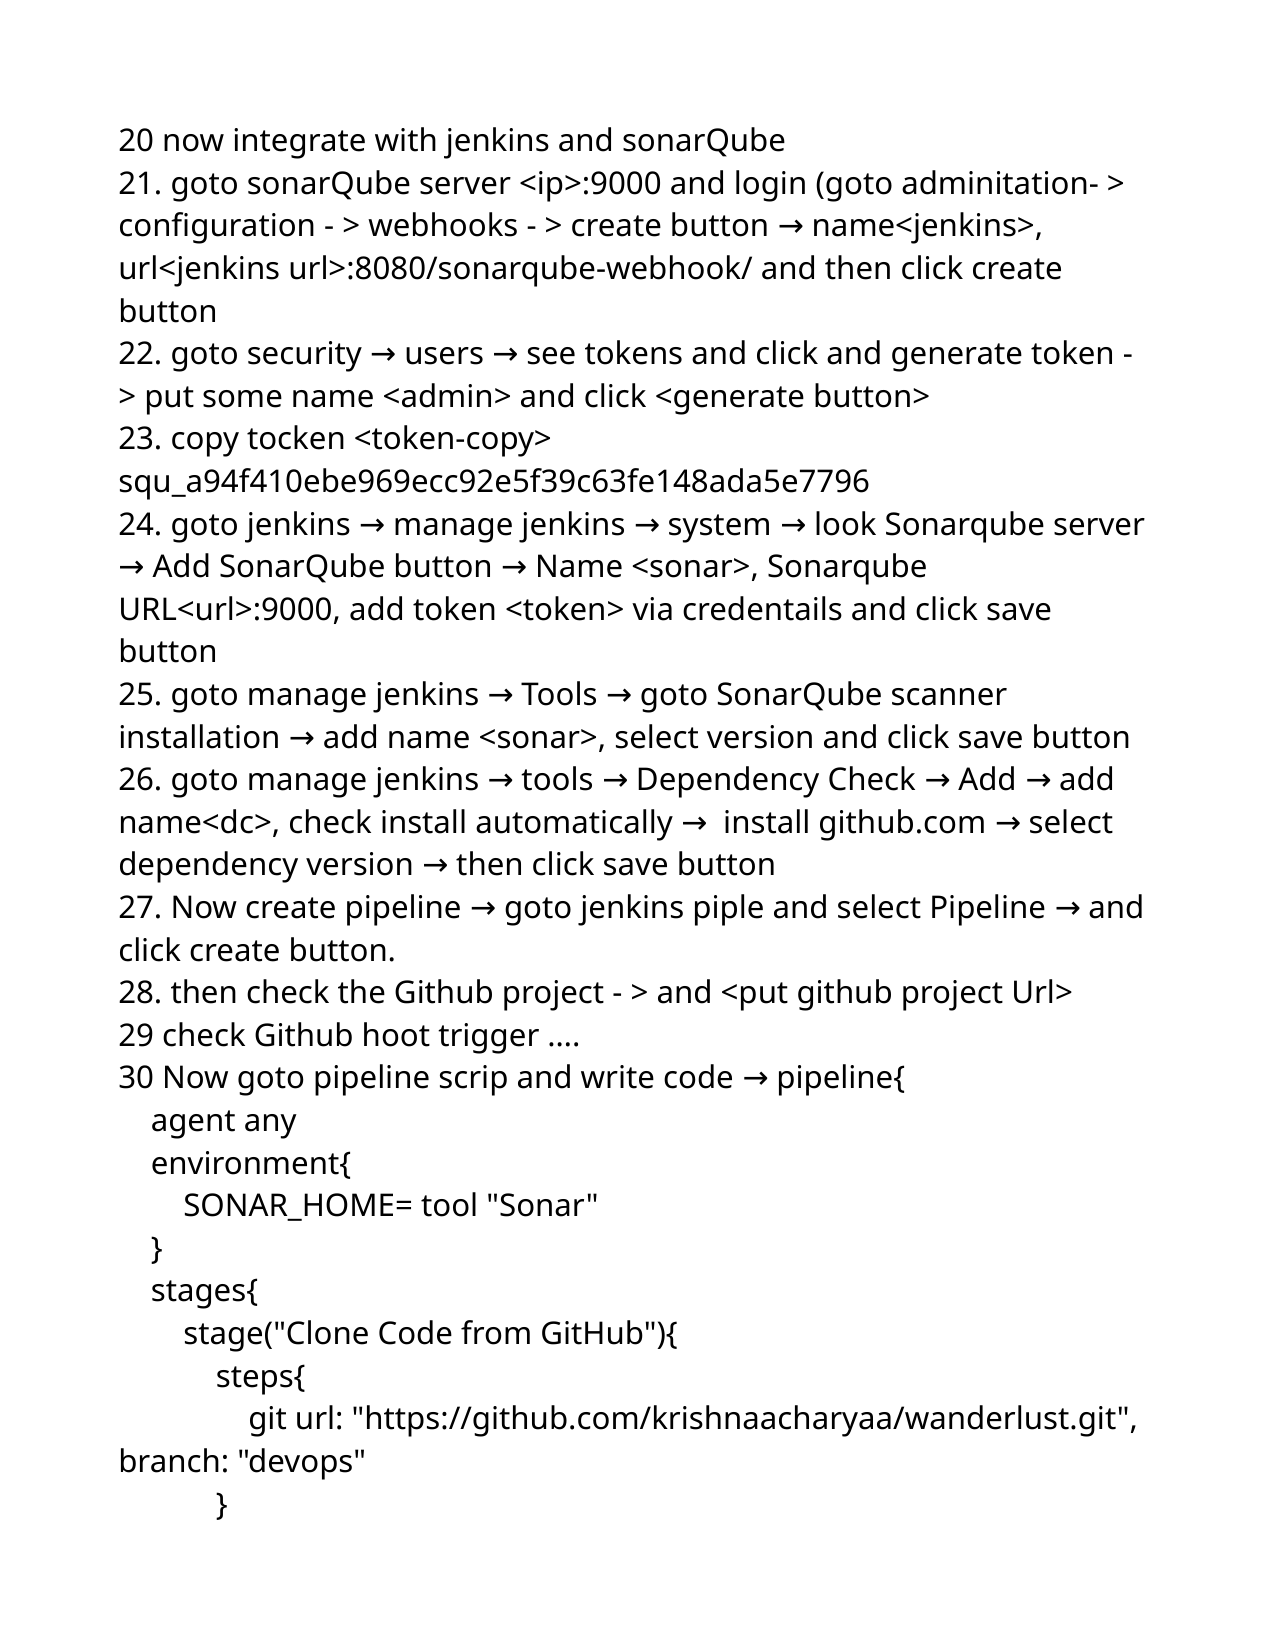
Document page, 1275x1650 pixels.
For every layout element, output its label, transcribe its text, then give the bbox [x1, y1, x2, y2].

text 24. goto jenkins → manage jenkins → system → look Sonarqube server → Add SonarQube button → Name <sonar>, Sonarqube URL<url>:9000, add token <token> via credentails and click save button [118, 502, 1157, 672]
text 28. then check the Github project - > and <put github project Url> [118, 970, 1157, 1013]
text 30 Now goto pipeline scrip and write code → pipeline{ [118, 1055, 1157, 1098]
text 29 check Github hoot trigger …. [118, 1013, 1157, 1055]
text 22. goto security → users → see tokens and click and generate token - > put some name <admin> and click <generate button> [118, 331, 1157, 416]
text 27. Now create pipeline → goto jenkins piple and select Pipeline → and click create button. [118, 885, 1157, 970]
text 23. copy tocken <token-copy> squ_a94f410ebe969ecc92e5f39c63fe148ada5e7796 [118, 416, 1157, 502]
text stages{ [118, 1268, 1157, 1311]
text git url: "https://github.com/krishnaacharyaa/wanderlust.git", branch: "devops" [118, 1396, 1157, 1481]
text steps{ [118, 1354, 1157, 1396]
text 20 now integrate with jenkins and sonarQube [118, 118, 1157, 161]
text environment{ [118, 1141, 1157, 1183]
text 21. goto sonarQube server <ip>:9000 and login (goto adminitation- > configuration - > webhooks - > create button → name<jenkins>, url<jenkins url>:8080/sonarqube-webhook/ and then click create button [118, 161, 1157, 331]
text 25. goto manage jenkins → Tools → goto SonarQube scanner installation → add name <sonar>, select version and click save button [118, 672, 1157, 757]
text } [118, 1481, 1157, 1524]
text SONAR_HOME= tool "Sonar" [118, 1183, 1157, 1226]
text 26. goto manage jenkins → tools → Dependency Check → Add → add name<dc>, check install automatically → install github.com → select dependency version → then click save button [118, 757, 1157, 885]
text agent any [118, 1098, 1157, 1141]
text stage("Clone Code from GitHub"){ [118, 1311, 1157, 1354]
text } [118, 1226, 1157, 1268]
